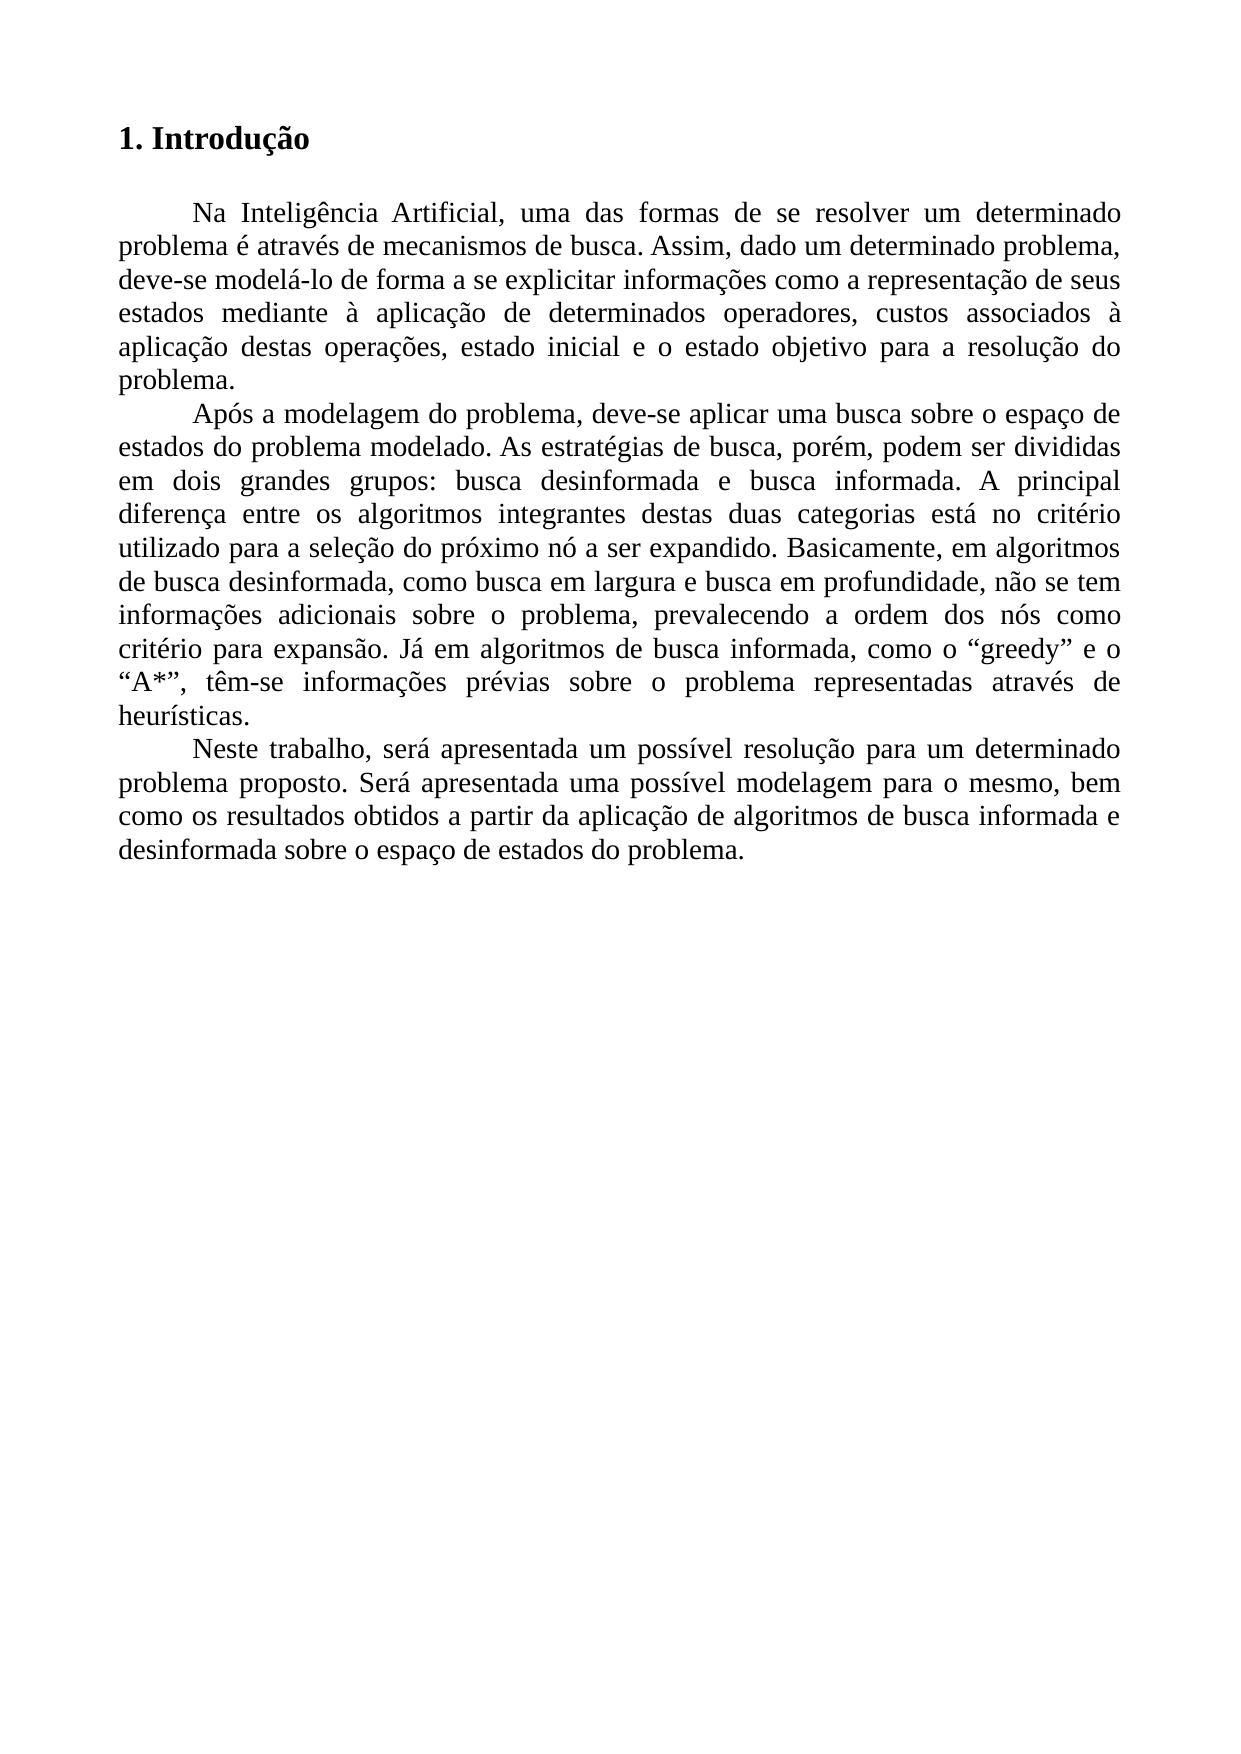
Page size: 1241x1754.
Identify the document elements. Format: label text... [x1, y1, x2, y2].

text Neste trabalho, será apresentada um possível resolução para um determinado problema proposto. Será apresentada uma possível modelagem para o mesmo, bem como os resultados obtidos a partir da aplicação de algoritmos de busca informada e desinformada sobre o espaço de estados do problema. [118, 731, 1122, 866]
text 1. Introdução [118, 118, 1122, 156]
text Na Inteligência Artificial, uma das formas de se resolver um determinado problema é através de mecanismos de busca. Assim, dado um determinado problema, deve-se modelá-lo de forma a se explicitar informações como a representação de seus estados mediante à aplicação de determinados operadores, custos associados à aplicação destas operações, estado inicial e o estado objetivo para a resolução do problema. [118, 195, 1122, 396]
text Após a modelagem do problema, deve-se aplicar uma busca sobre o espaço de estados do problema modelado. As estratégias de busca, porém, podem ser divididas em dois grandes grupos: busca desinformada e busca informada. A principal diferença entre os algoritmos integrantes destas duas categorias está no critério utilizado para a seleção do próximo nó a ser expandido. Basicamente, em algoritmos de busca desinformada, como busca em largura e busca em profundidade, não se tem informações adicionais sobre o problema, prevalecendo a ordem dos nós como critério para expansão. Já em algoritmos de busca informada, como o “greedy” e o “A*”, têm-se informações prévias sobre o problema representadas através de heurísticas. [118, 396, 1122, 731]
